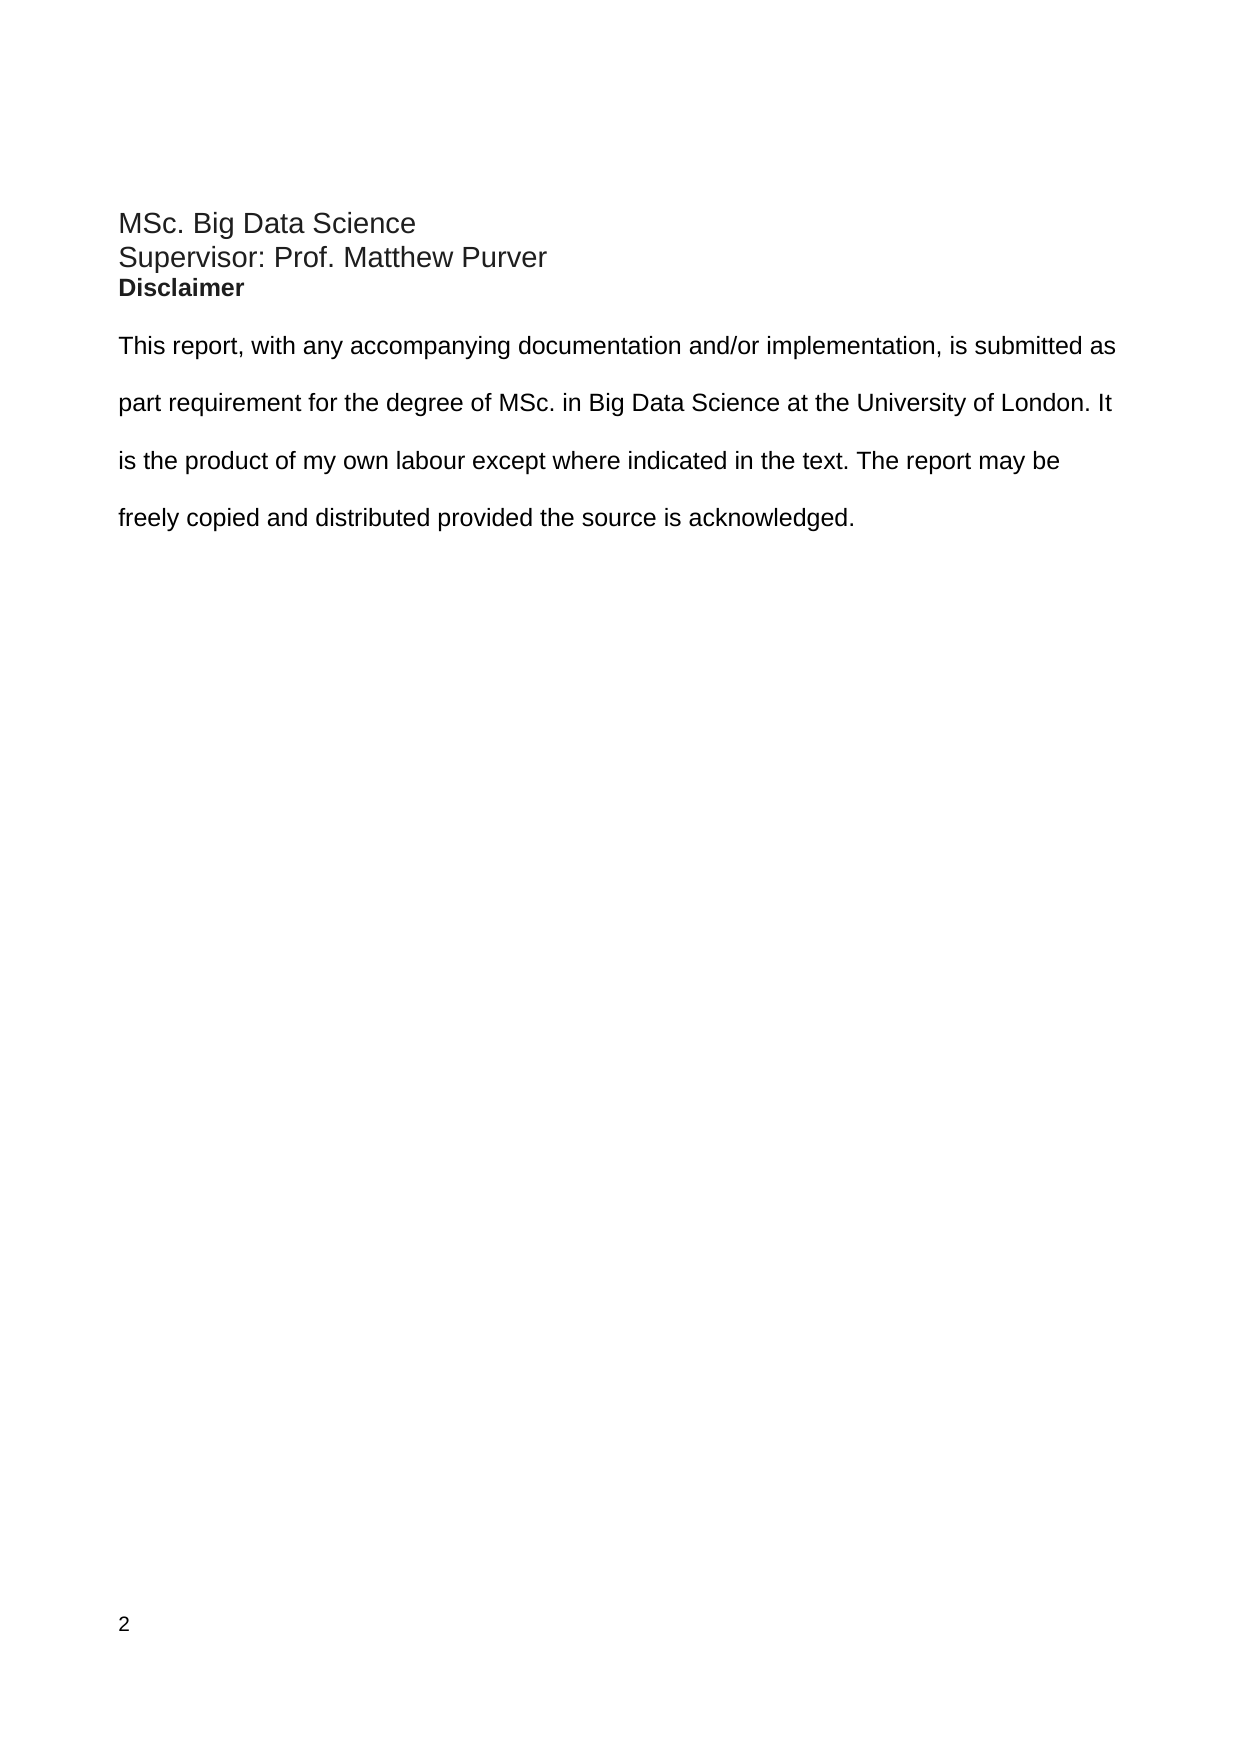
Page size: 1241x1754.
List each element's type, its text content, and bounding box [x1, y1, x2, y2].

text This report, with any accompanying documentation and/or implementation, is submitted as part requirement for the degree of MSc. in Big Data Science at the University of London. It is the product of my own labour except where indicated in the text. The report may be freely copied and distributed provided the source is acknowledged. [118, 331, 1122, 532]
text Disclaimer [118, 273, 1122, 302]
text MSc. Big Data Science [118, 206, 1122, 240]
text Supervisor: Prof. Matthew Purver [118, 240, 1122, 273]
